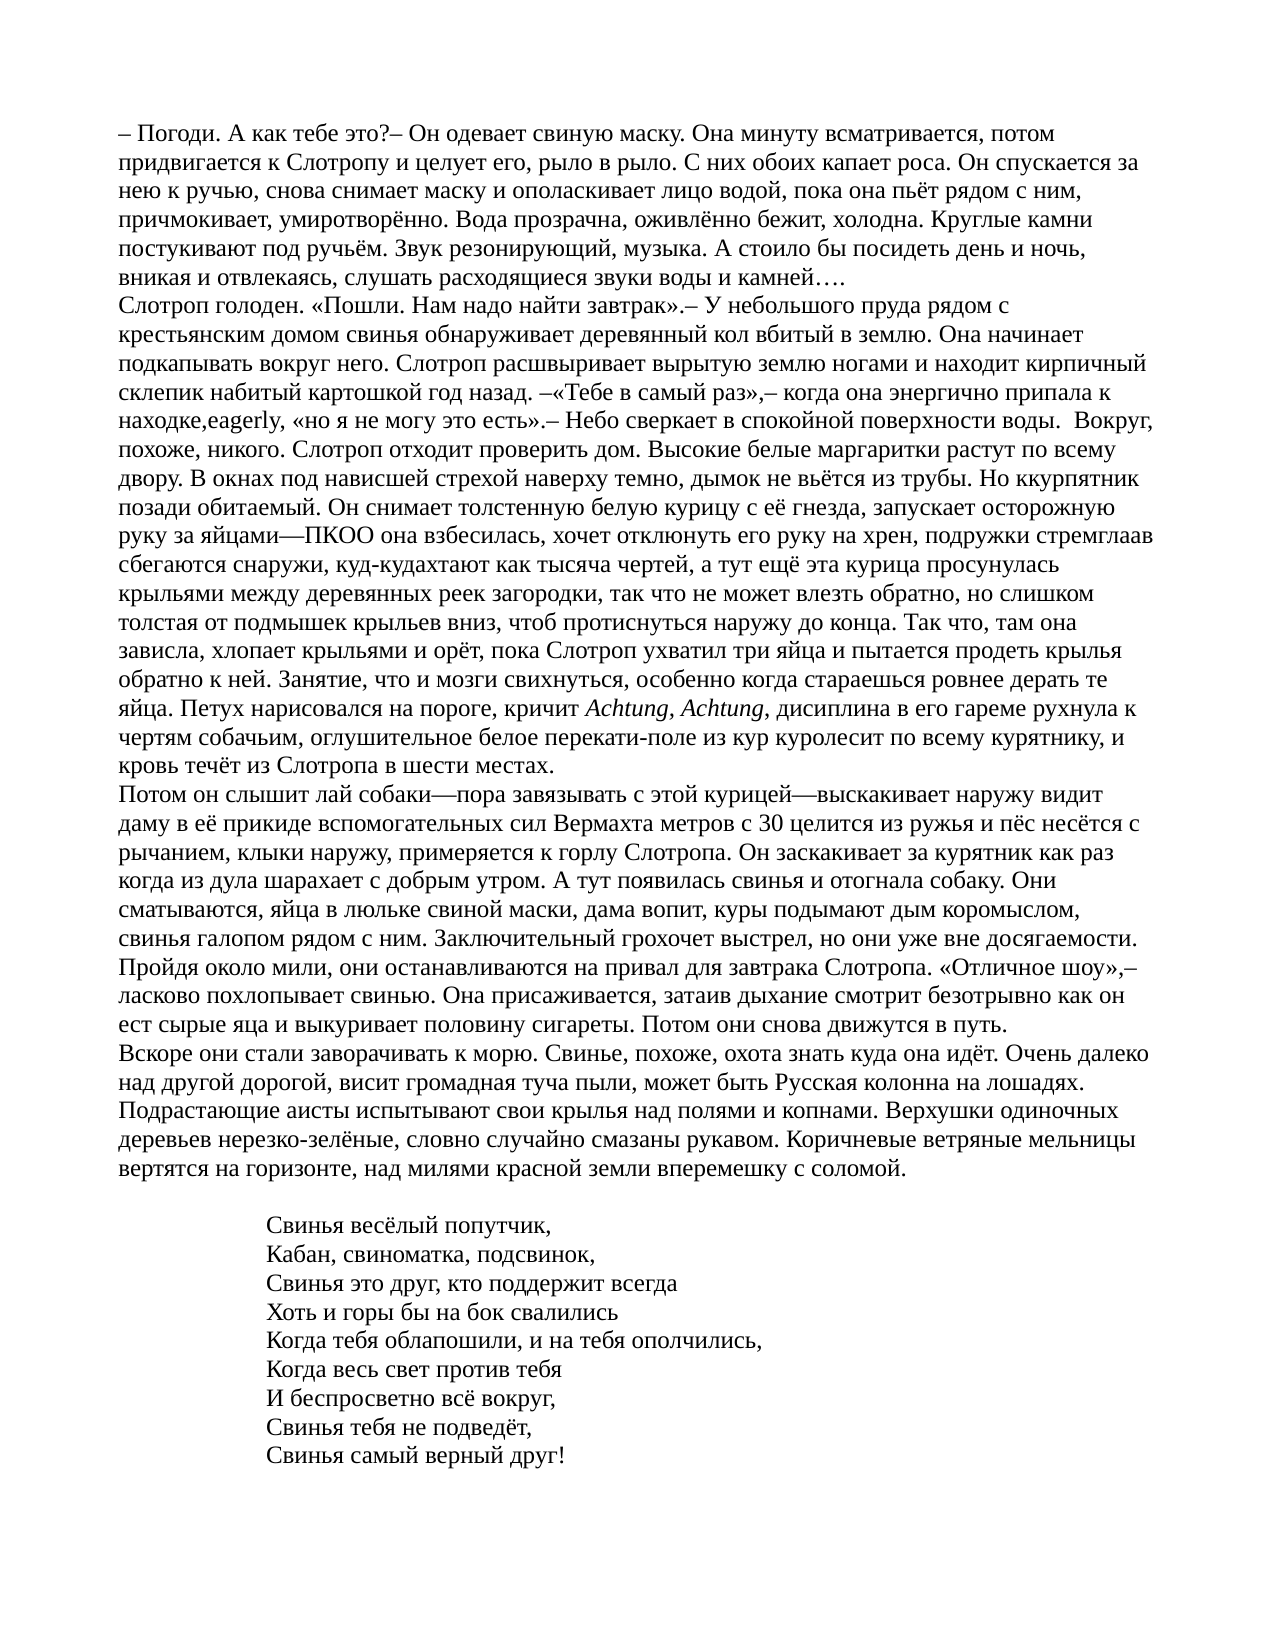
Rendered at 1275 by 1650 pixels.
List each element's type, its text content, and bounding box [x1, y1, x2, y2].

text Пройдя около мили, они останавливаются на привал для завтрака Слотропа. «Отличное шоу»,– ласково похлопывает свинью. Она присаживается, затаив дыхание смотрит безотрывно как он ест сырые яца и выкуривает половину сигареты. Потом они снова движутся в путь. [118, 952, 1157, 1038]
text – Погоди. А как тебе это?– Он одевает свиную маску. Она минуту всматривается, потом придвигается к Слотропу и целует его, рыло в рыло. С них обоих капает роса. Он спускается за нею к ручью, снова снимает маску и ополаскивает лицо водой, пока она пьёт рядом с ним, причмокивает, умиротворённо. Вода прозрачна, оживлённо бежит, холодна. Круглые камни постукивают под ручьём. Звук резонирующий, музыка. А стоило бы посидеть день и ночь, вникая и отвлекаясь, слушать расходящиеся звуки воды и камней…. [118, 118, 1157, 291]
text Хоть и горы бы на бок свалились [266, 1297, 1157, 1326]
text Вскоре они стали заворачивать к морю. Свинье, похоже, охота знать куда она идёт. Очень далеко над другой дорогой, висит громадная туча пыли, может быть Русская колонна на лошадях. Подрастающие аисты испытывают свои крылья над полями и копнами. Верхушки одиночных деревьев нерезко-зелёные, словно случайно смазаны рукавом. Коричневые ветряные мельницы вертятся на горизонте, над милями красной земли вперемешку с соломой. [118, 1038, 1157, 1182]
text Потом он слышит лай собаки—пора завязывать с этой курицей—выскакивает наружу видит даму в её прикиде вспомогательных сил Вермахта метров с 30 целится из ружья и пёс несётся с рычанием, клыки наружу, примеряется к горлу Слотропа. Он заскакивает за курятник как раз когда из дула шарахает с добрым утром. А тут появилась свинья и отогнала собаку. Они сматываются, яйца в люльке свиной маски, дама вопит, куры подымают дым коромыслом, свинья галопом рядом с ним. Заключительный грохочет выстрел, но они уже вне досягаемости. [118, 779, 1157, 952]
text Свинья тебя не подведёт, [266, 1412, 1157, 1441]
text Когда тебя облапошили, и на тебя ополчились, [266, 1326, 1157, 1354]
text Кабан, свиноматка, подсвинок, [266, 1239, 1157, 1268]
text Слотроп голоден. «Пошли. Нам надо найти завтрак».– У небольшого пруда рядом с крестьянским домом свинья обнаруживает деревянный кол вбитый в землю. Она начинает подкапывать вокруг него. Слотроп расшвыривает вырытую землю ногами и находит кирпичный склепик набитый картошкой год назад. –«Тебе в самый раз»,– когда она энергично припала к находке,eagerly, «но я не могу это есть».– Небо сверкает в спокойной поверхности воды. Вокруг, похоже, никого. Слотроп отходит проверить дом. Высокие белые маргаритки растут по всему двору. В окнах под нависшей стрехой наверху темно, дымок не вьётся из трубы. Но ккурпятник позади обитаемый. Он снимает толстенную белую курицу с её гнезда, запускает осторожную руку за яйцами—ПКОО она взбесилась, хочет отклюнуть его руку на хрен, подружки стремглаав сбегаются снаружи, куд-кудахтают как тысяча чертей, а тут ещё эта курица просунулась крыльями между деревянных реек загородки, так что не может влезть обратно, но слишком толстая от подмышек крыльев вниз, чтоб протиснуться наружу до конца. Так что, там она зависла, хлопает крыльями и орёт, пока Слотроп ухватил три яйца и пытается продеть крылья обратно к ней. Занятие, что и мозги свихнуться, особенно когда стараешься ровнее дерать те яйца. Петух нарисовался на пороге, кричит Achtung, Achtung, дисиплина в его гареме рухнула к чертям собачьим, оглушительное белое перекати-поле из кур куролесит по всему курятнику, и кровь течёт из Слотропа в шести местах. [118, 291, 1157, 779]
text Свинья самый верный друг! [266, 1441, 1157, 1469]
text Когда весь свет против тебя [266, 1354, 1157, 1383]
text И беспросветно всё вокруг, [266, 1383, 1157, 1412]
text Свинья это друг, кто поддержит всегда [266, 1268, 1157, 1297]
text Свинья весёлый попутчик, [266, 1211, 1157, 1239]
